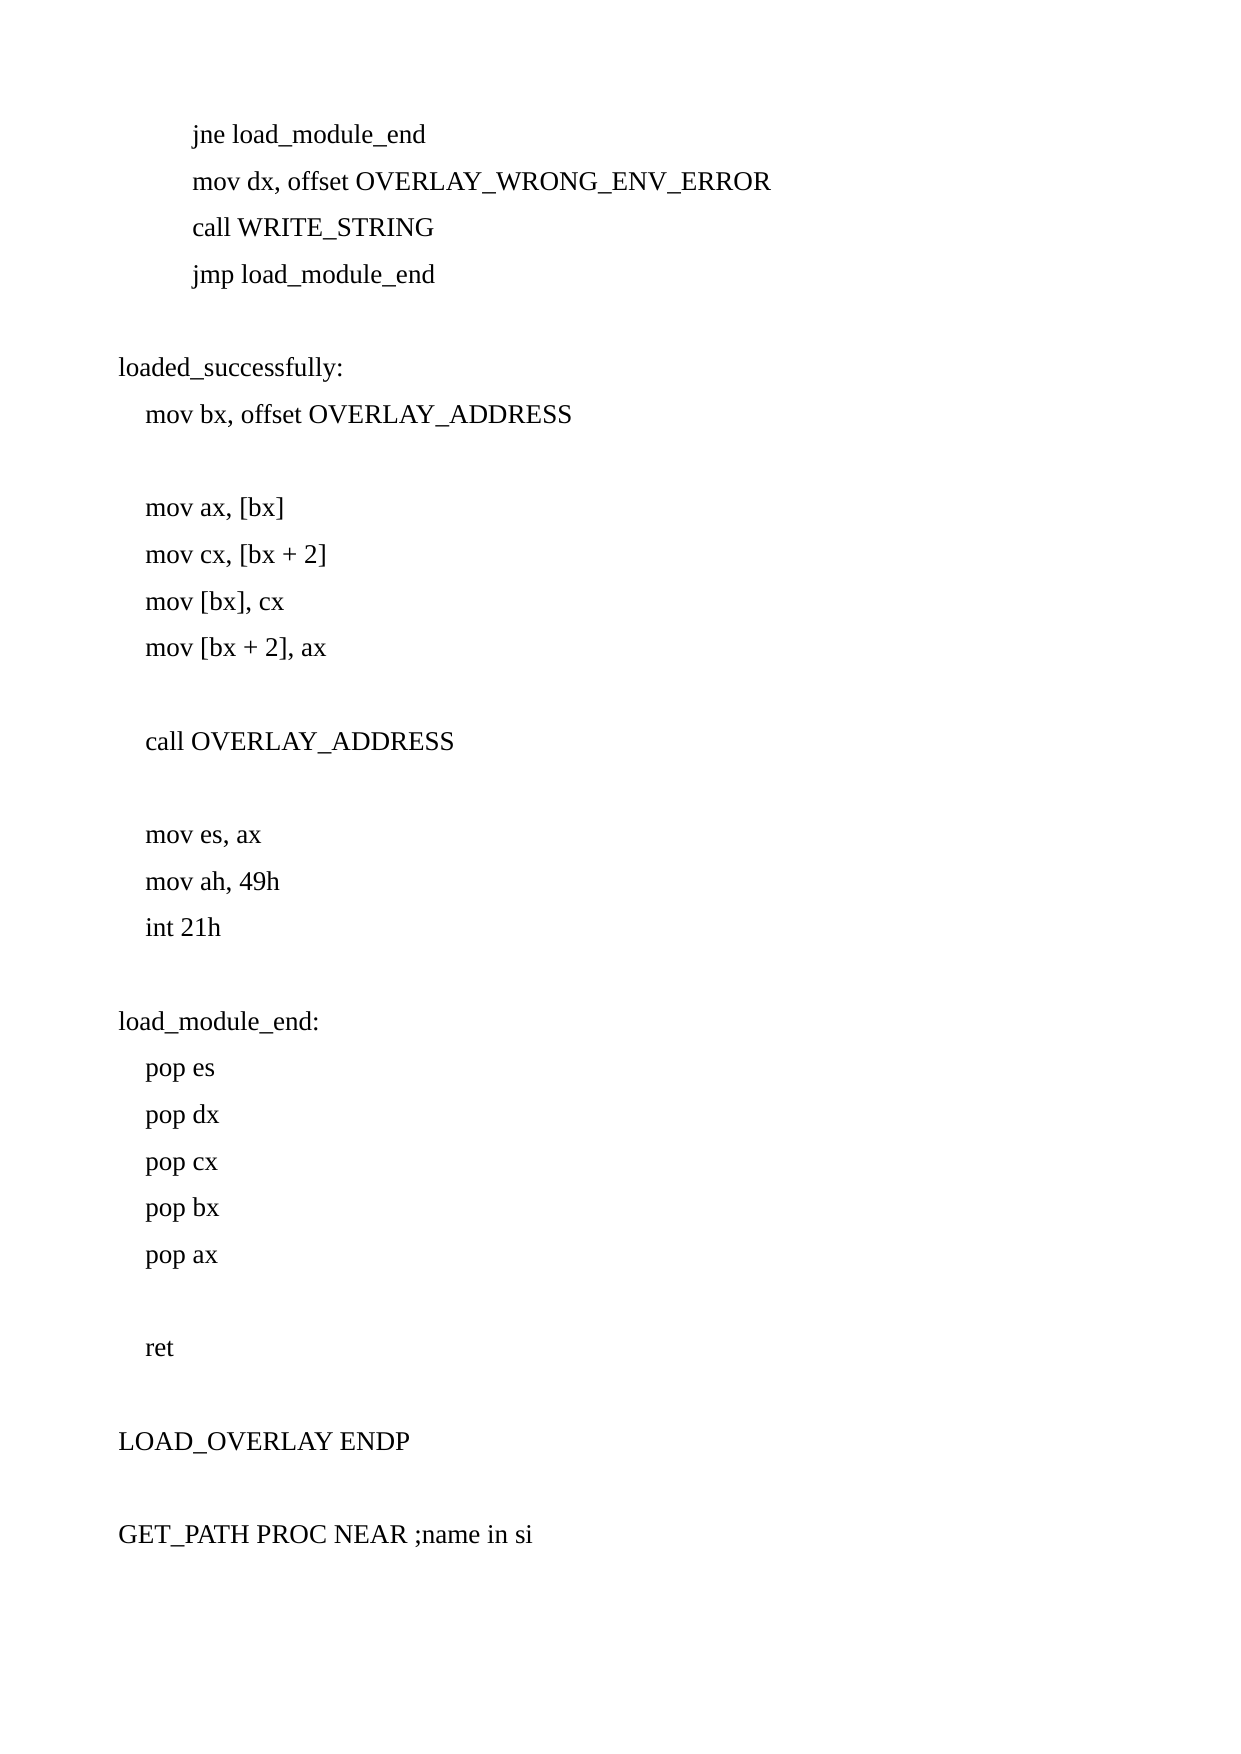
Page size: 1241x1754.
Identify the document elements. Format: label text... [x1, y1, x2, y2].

text mov ax, [bx] [118, 491, 1122, 523]
text mov ah, 49h [118, 865, 1122, 896]
text pop bx [118, 1191, 1122, 1223]
text mov [bx], cx [118, 585, 1122, 616]
text LOAD_OVERLAY ENDP [118, 1425, 1122, 1456]
text mov [bx + 2], ax [118, 631, 1122, 663]
text int 21h [118, 911, 1122, 943]
text call WRITE_STRING [118, 211, 1122, 243]
text loaded_successfully: [118, 351, 1122, 383]
text pop es [118, 1051, 1122, 1083]
text pop ax [118, 1238, 1122, 1269]
text GET_PATH PROC NEAR ;name in si [118, 1518, 1122, 1549]
text pop dx [118, 1098, 1122, 1129]
text jne load_module_end [118, 118, 1122, 149]
text mov dx, offset OVERLAY_WRONG_ENV_ERROR [118, 165, 1122, 196]
text load_module_end: [118, 1005, 1122, 1036]
text call OVERLAY_ADDRESS [118, 725, 1122, 756]
text ret [118, 1331, 1122, 1363]
text jmp load_module_end [118, 258, 1122, 289]
text pop cx [118, 1145, 1122, 1176]
text mov es, ax [118, 818, 1122, 849]
text mov bx, offset OVERLAY_ADDRESS [118, 398, 1122, 429]
text mov cx, [bx + 2] [118, 538, 1122, 569]
